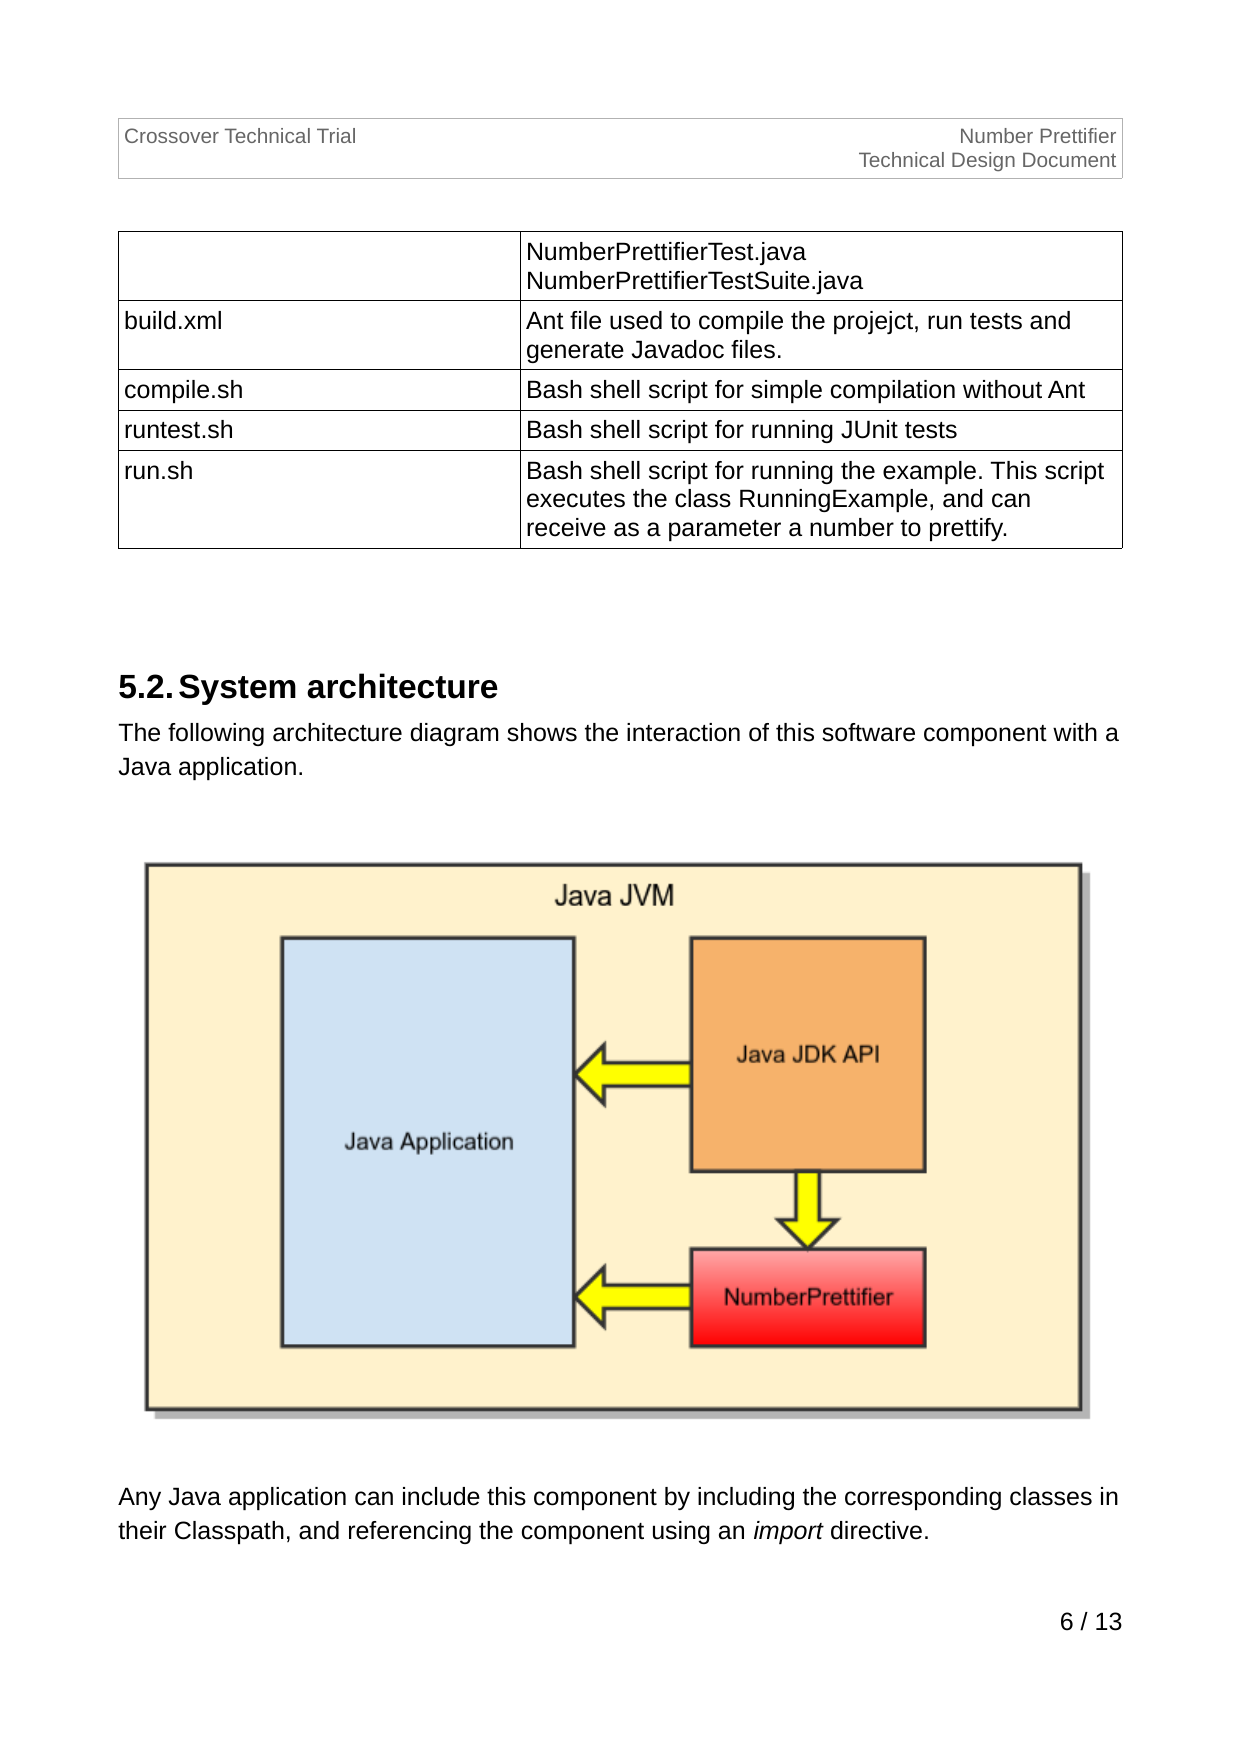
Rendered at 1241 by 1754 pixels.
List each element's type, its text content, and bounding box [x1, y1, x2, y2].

table_cell Bash shell script for running the example. This script executes the class RunningExample, and can receive as a parameter a number to prettify. [521, 451, 1122, 548]
text The following architecture diagram shows the interaction of this software component with a Java application. [118, 718, 1122, 781]
text Any Java application can include this component by including the corresponding classes in their Classpath, and referencing the component using an import directive. [118, 1482, 1122, 1545]
table_cell run.sh [119, 451, 520, 548]
picture [118, 850, 1123, 1427]
subtitle System architecture [118, 667, 1122, 705]
table_cell Bash shell script for running JUnit tests [521, 411, 1122, 450]
table_cell compile.sh [119, 370, 520, 409]
table_cell [119, 232, 520, 300]
table_cell build.xml [119, 301, 520, 369]
table_cell Ant file used to compile the projejct, run tests and generate Javadoc files. [521, 301, 1122, 369]
table_cell Bash shell script for simple compilation without Ant [521, 370, 1122, 409]
table_cell NumberPrettifierTest.java NumberPrettifierTestSuite.java [521, 232, 1122, 300]
table_cell runtest.sh [119, 411, 520, 450]
